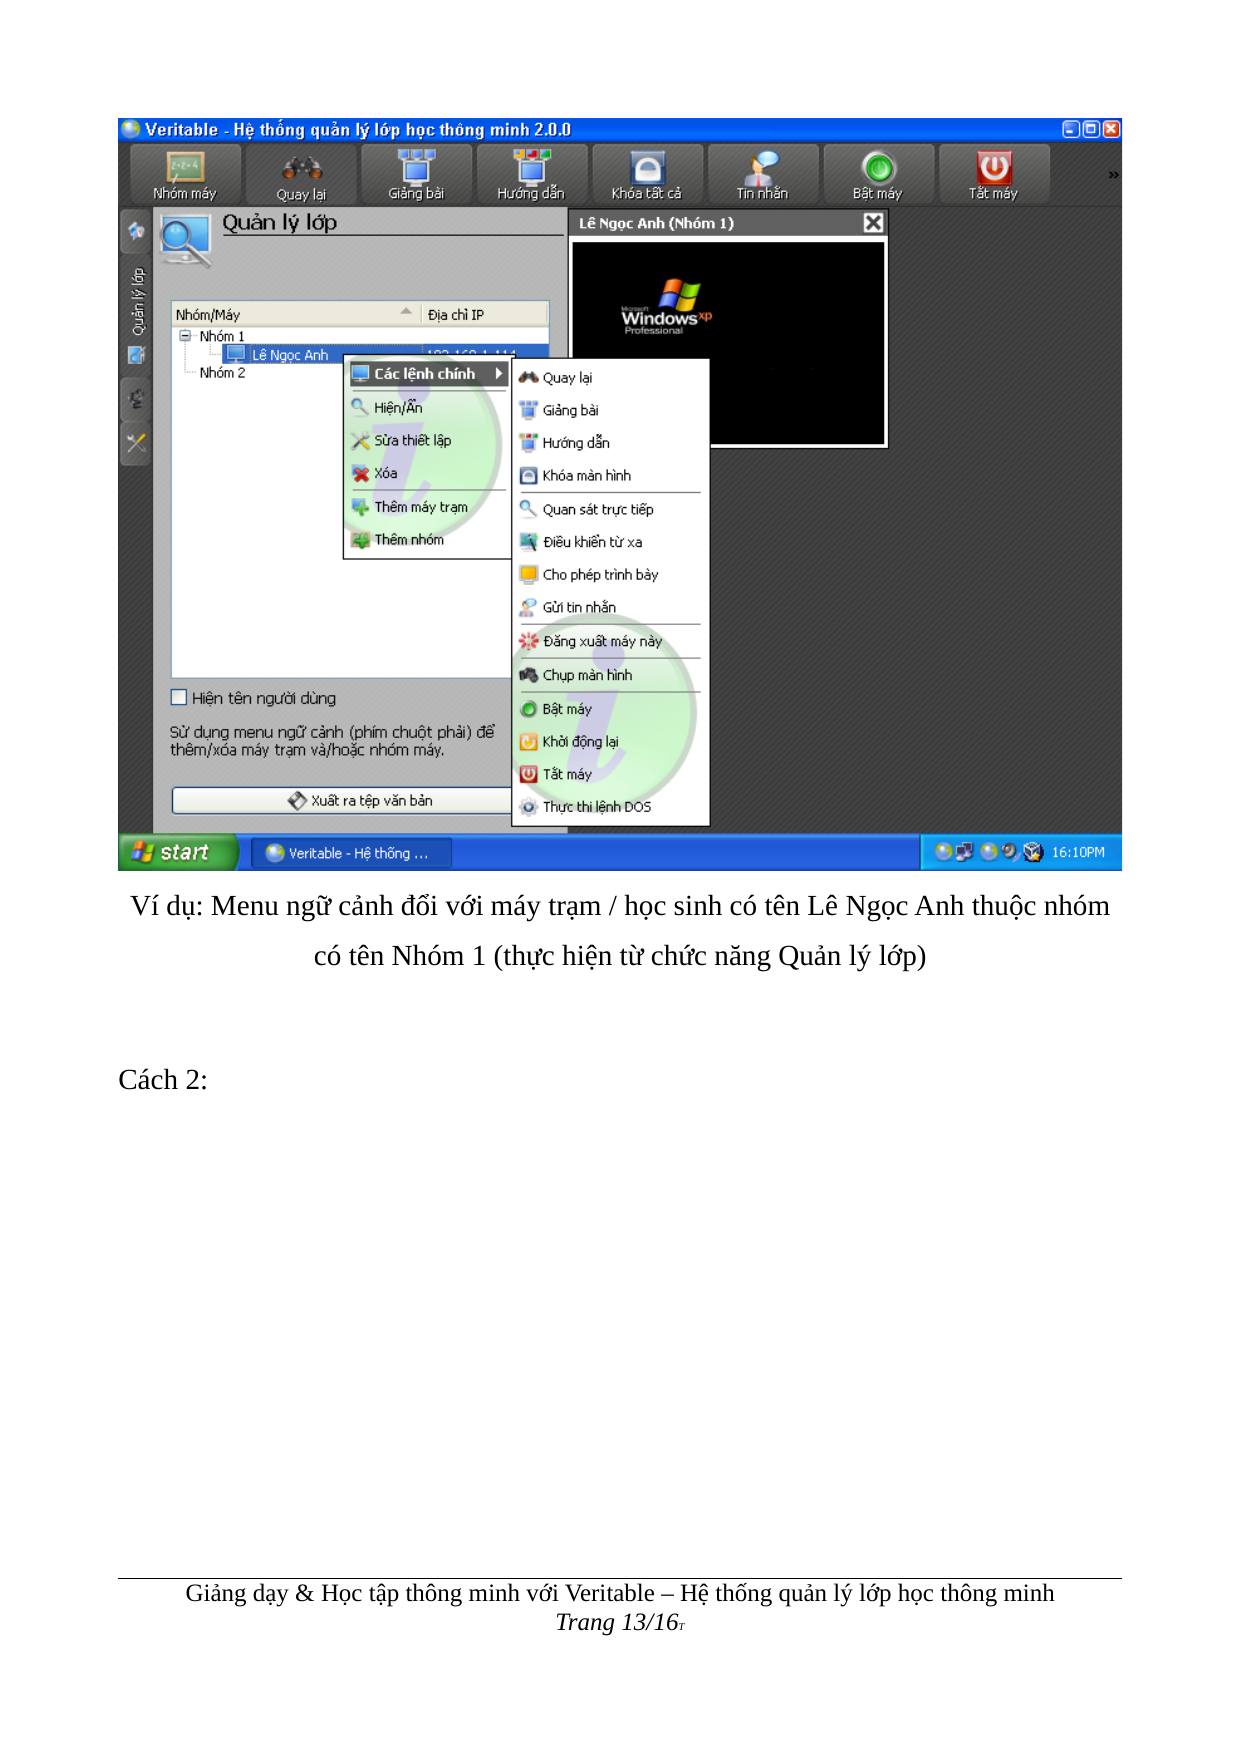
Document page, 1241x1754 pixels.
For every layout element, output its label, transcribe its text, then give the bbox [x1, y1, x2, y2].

text Ví dụ: Menu ngữ cảnh đổi với máy trạm / học sinh có tên Lê Ngọc Anh thuộc nhóm có tên Nhóm 1 (thực hiện từ chức năng Quản lý lớp) [118, 871, 1122, 972]
text Cách 2: [118, 1062, 1122, 1096]
picture [118, 118, 1123, 871]
